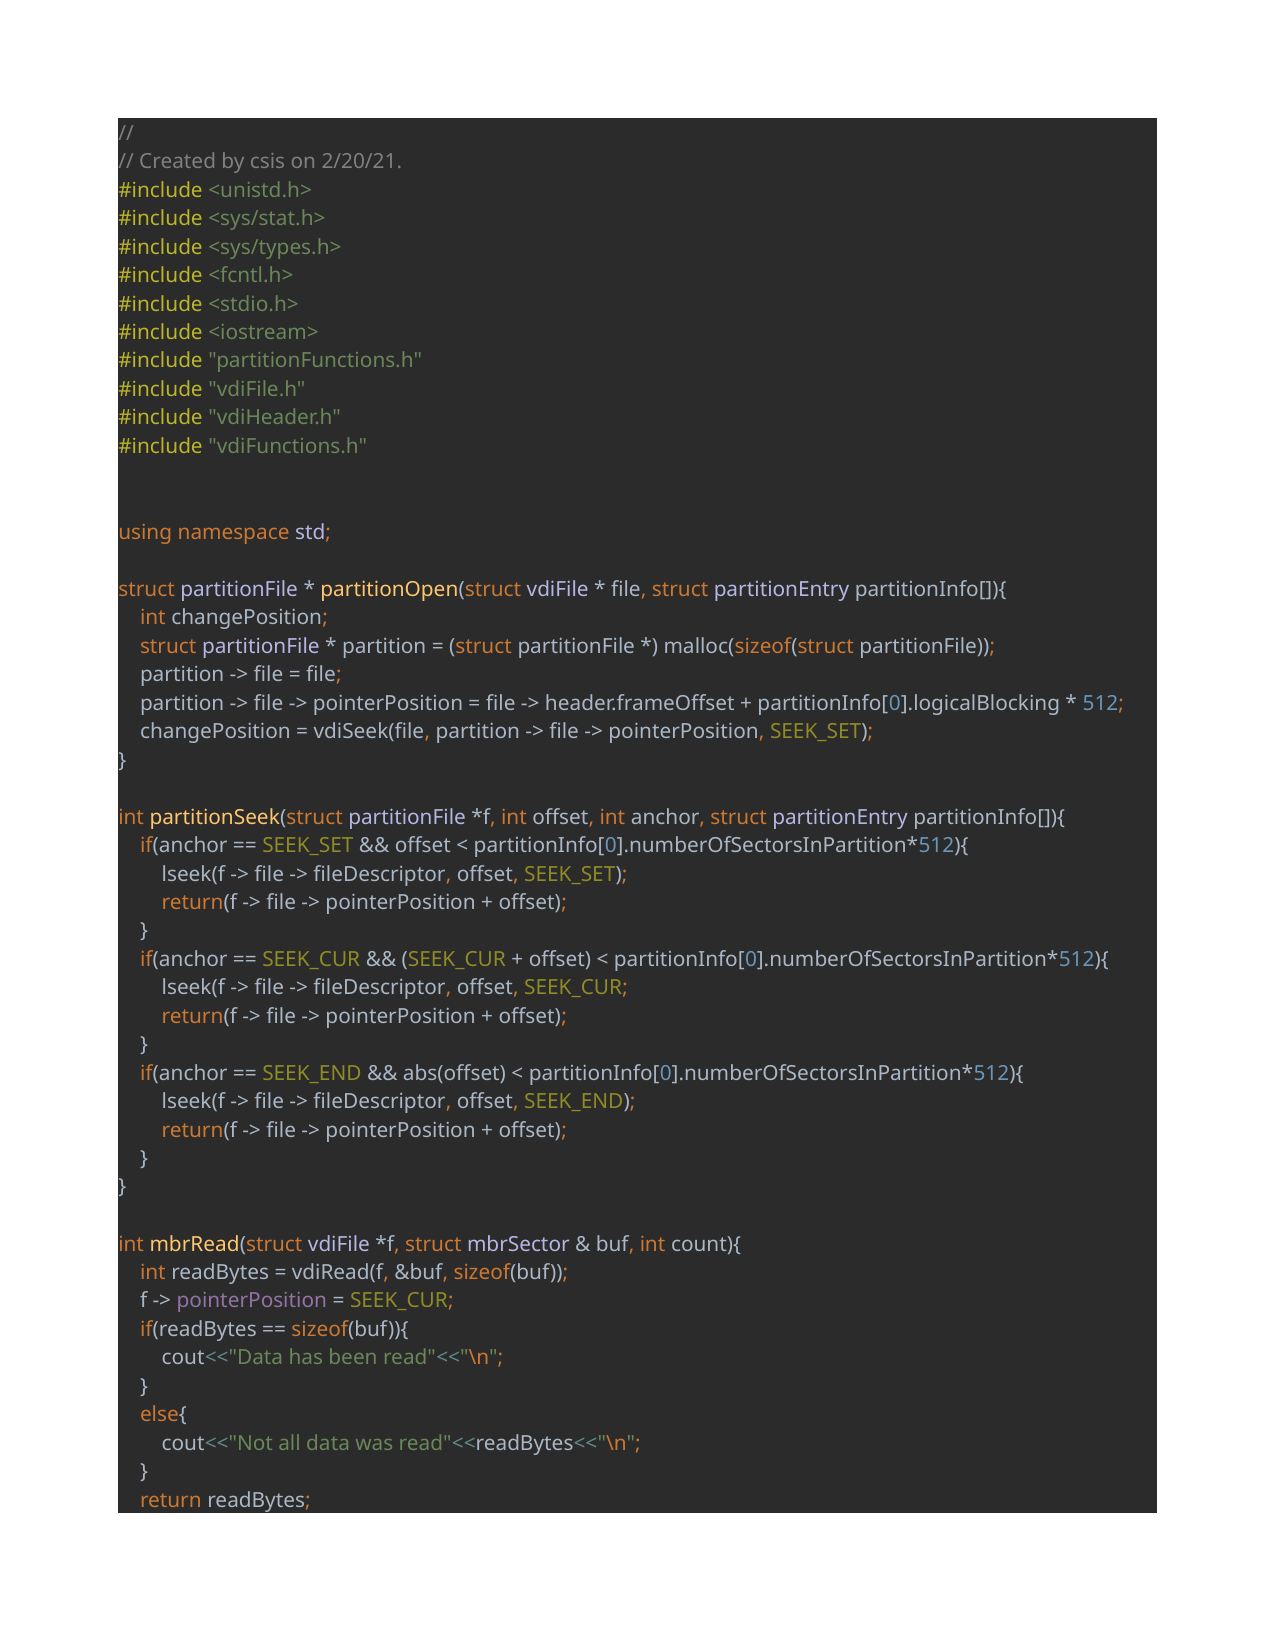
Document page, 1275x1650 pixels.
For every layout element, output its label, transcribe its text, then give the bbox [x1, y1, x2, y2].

text // // Created by csis on 2/20/21. #include <unistd.h> #include <sys/stat.h> #include <sys/types.h> #include <fcntl.h> #include <stdio.h> #include <iostream> #include "partitionFunctions.h" #include "vdiFile.h" #include "vdiHeader.h" #include "vdiFunctions.h" using namespace std; struct partitionFile * partitionOpen(struct vdiFile * file, struct partitionEntry partitionInfo[]){ int changePosition; struct partitionFile * partition = (struct partitionFile *) malloc(sizeof(struct partitionFile)); partition -> file = file; partition -> file -> pointerPosition = file -> header.frameOffset + partitionInfo[0].logicalBlocking * 512; changePosition = vdiSeek(file, partition -> file -> pointerPosition, SEEK_SET); } int partitionSeek(struct partitionFile *f, int offset, int anchor, struct partitionEntry partitionInfo[]){ if(anchor == SEEK_SET && offset < partitionInfo[0].numberOfSectorsInPartition*512){ lseek(f -> file -> fileDescriptor, offset, SEEK_SET); return(f -> file -> pointerPosition + offset); } if(anchor == SEEK_CUR && (SEEK_CUR + offset) < partitionInfo[0].numberOfSectorsInPartition*512){ lseek(f -> file -> fileDescriptor, offset, SEEK_CUR; return(f -> file -> pointerPosition + offset); } if(anchor == SEEK_END && abs(offset) < partitionInfo[0].numberOfSectorsInPartition*512){ lseek(f -> file -> fileDescriptor, offset, SEEK_END); return(f -> file -> pointerPosition + offset); } } int mbrRead(struct vdiFile *f, struct mbrSector & buf, int count){ int readBytes = vdiRead(f, &buf, sizeof(buf)); f -> pointerPosition = SEEK_CUR; if(readBytes == sizeof(buf)){ cout<<"Data has been read"<<"\n"; } else{ cout<<"Not all data was read"<<readBytes<<"\n"; } return readBytes; [118, 118, 1157, 1513]
